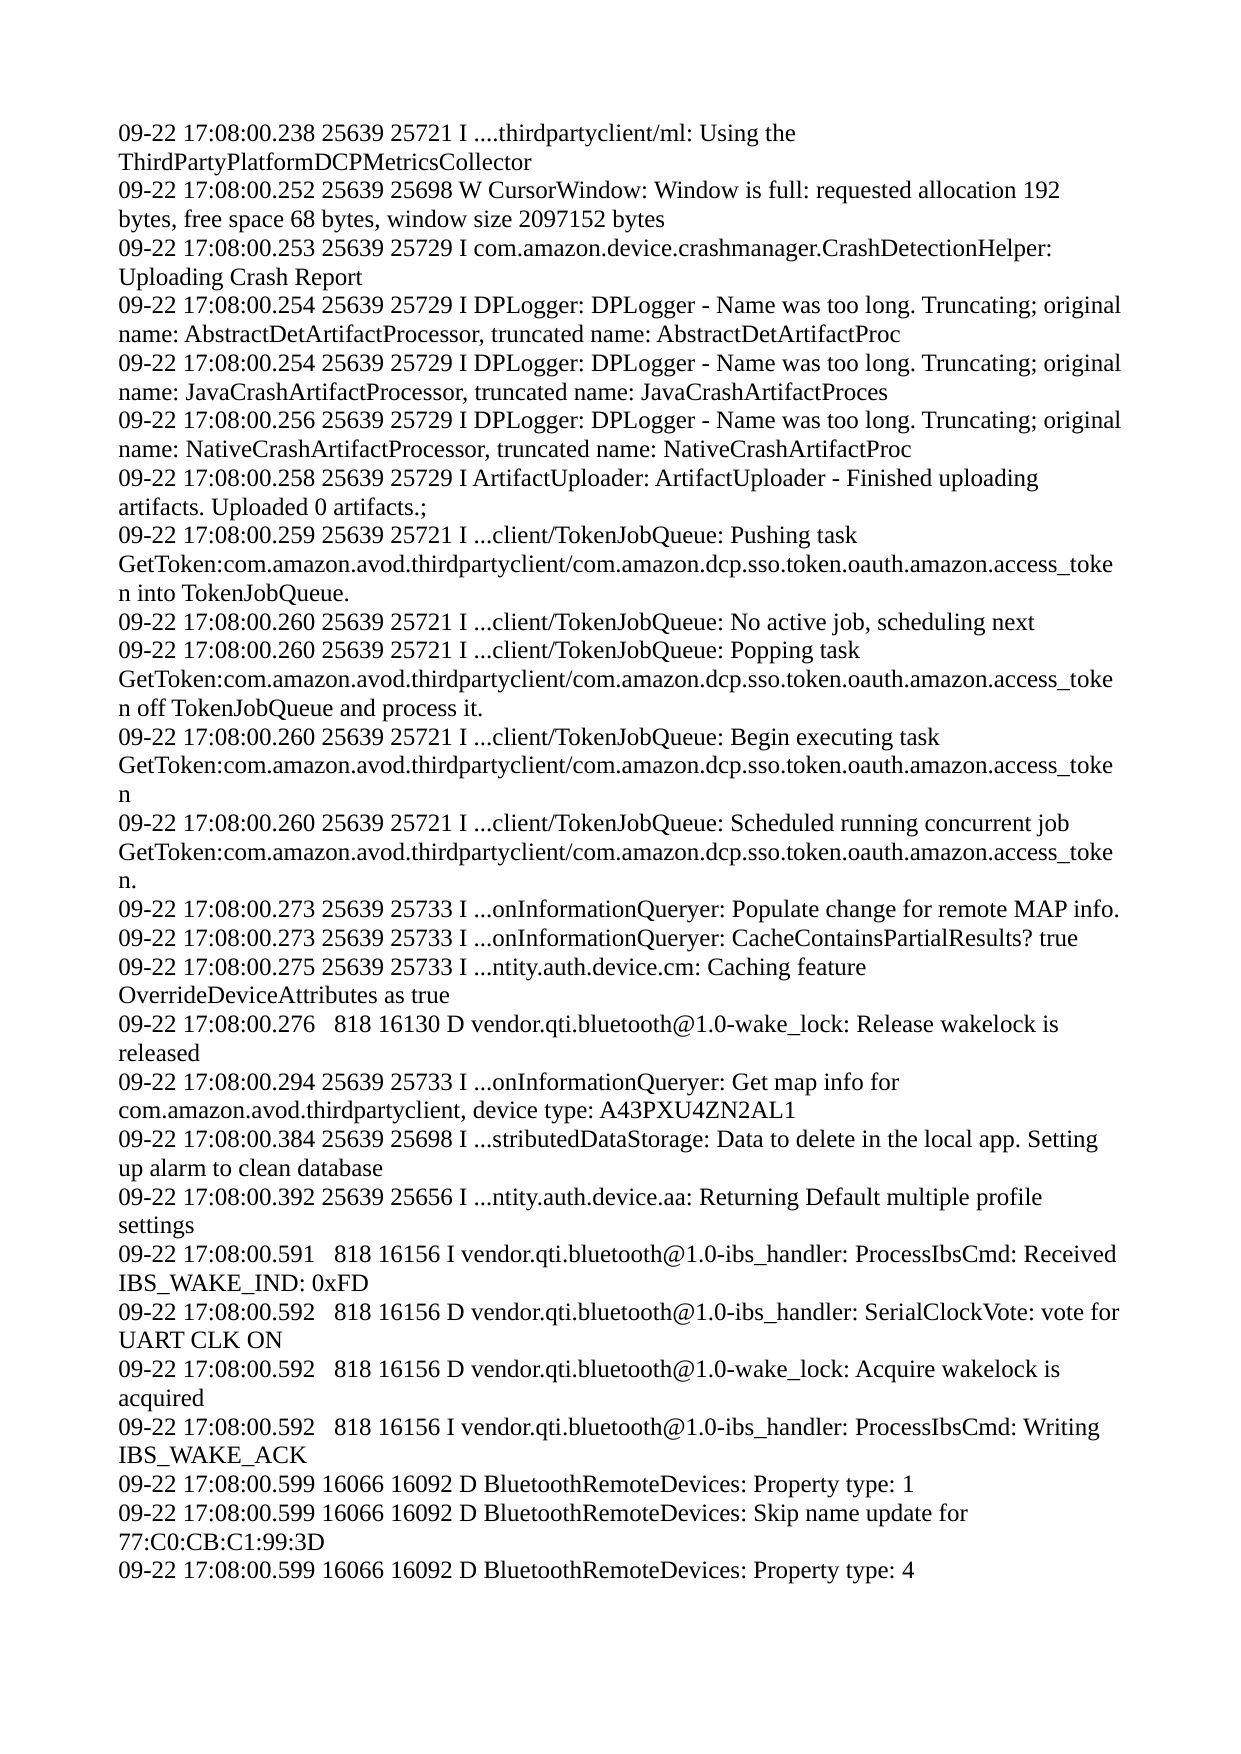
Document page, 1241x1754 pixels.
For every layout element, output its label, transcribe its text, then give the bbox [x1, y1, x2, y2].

text 09-22 17:08:00.599 16066 16092 D BluetoothRemoteDevices: Property type: 4 [118, 1556, 1122, 1584]
text 09-22 17:08:00.260 25639 25721 I ...client/TokenJobQueue: Popping task GetToken:com.amazon.avod.thirdpartyclient/com.amazon.dcp.sso.token.oauth.amazon.access_token off TokenJobQueue and process it. [118, 636, 1122, 722]
text 09-22 17:08:00.254 25639 25729 I DPLogger: DPLogger - Name was too long. Truncating; original name: JavaCrashArtifactProcessor, truncated name: JavaCrashArtifactProces [118, 348, 1122, 406]
text 09-22 17:08:00.254 25639 25729 I DPLogger: DPLogger - Name was too long. Truncating; original name: AbstractDetArtifactProcessor, truncated name: AbstractDetArtifactProc [118, 291, 1122, 348]
text 09-22 17:08:00.252 25639 25698 W CursorWindow: Window is full: requested allocation 192 bytes, free space 68 bytes, window size 2097152 bytes [118, 176, 1122, 233]
text 09-22 17:08:00.238 25639 25721 I ....thirdpartyclient/ml: Using the ThirdPartyPlatformDCPMetricsCollector [118, 118, 1122, 176]
text 09-22 17:08:00.384 25639 25698 I ...stributedDataStorage: Data to delete in the local app. Setting up alarm to clean database [118, 1124, 1122, 1182]
text 09-22 17:08:00.592 818 16156 D vendor.qti.bluetooth@1.0-ibs_handler: SerialClockVote: vote for UART CLK ON [118, 1297, 1122, 1354]
text 09-22 17:08:00.392 25639 25656 I ...ntity.auth.device.aa: Returning Default multiple profile settings [118, 1182, 1122, 1239]
text 09-22 17:08:00.253 25639 25729 I com.amazon.device.crashmanager.CrashDetectionHelper: Uploading Crash Report [118, 233, 1122, 291]
text 09-22 17:08:00.275 25639 25733 I ...ntity.auth.device.cm: Caching feature OverrideDeviceAttributes as true [118, 952, 1122, 1009]
text 09-22 17:08:00.273 25639 25733 I ...onInformationQueryer: Populate change for remote MAP info. [118, 894, 1122, 923]
text 09-22 17:08:00.294 25639 25733 I ...onInformationQueryer: Get map info for com.amazon.avod.thirdpartyclient, device type: A43PXU4ZN2AL1 [118, 1067, 1122, 1124]
text 09-22 17:08:00.273 25639 25733 I ...onInformationQueryer: CacheContainsPartialResults? true [118, 923, 1122, 952]
text 09-22 17:08:00.591 818 16156 I vendor.qti.bluetooth@1.0-ibs_handler: ProcessIbsCmd: Received IBS_WAKE_IND: 0xFD [118, 1239, 1122, 1297]
text 09-22 17:08:00.260 25639 25721 I ...client/TokenJobQueue: Begin executing task GetToken:com.amazon.avod.thirdpartyclient/com.amazon.dcp.sso.token.oauth.amazon.access_token [118, 722, 1122, 808]
text 09-22 17:08:00.276 818 16130 D vendor.qti.bluetooth@1.0-wake_lock: Release wakelock is released [118, 1009, 1122, 1067]
text 09-22 17:08:00.258 25639 25729 I ArtifactUploader: ArtifactUploader - Finished uploading artifacts. Uploaded 0 artifacts.; [118, 463, 1122, 521]
text 09-22 17:08:00.599 16066 16092 D BluetoothRemoteDevices: Property type: 1 [118, 1469, 1122, 1498]
text 09-22 17:08:00.592 818 16156 D vendor.qti.bluetooth@1.0-wake_lock: Acquire wakelock is acquired [118, 1354, 1122, 1412]
text 09-22 17:08:00.256 25639 25729 I DPLogger: DPLogger - Name was too long. Truncating; original name: NativeCrashArtifactProcessor, truncated name: NativeCrashArtifactProc [118, 406, 1122, 463]
text 09-22 17:08:00.259 25639 25721 I ...client/TokenJobQueue: Pushing task GetToken:com.amazon.avod.thirdpartyclient/com.amazon.dcp.sso.token.oauth.amazon.access_token into TokenJobQueue. [118, 521, 1122, 607]
text 09-22 17:08:00.599 16066 16092 D BluetoothRemoteDevices: Skip name update for 77:C0:CB:C1:99:3D [118, 1498, 1122, 1556]
text 09-22 17:08:00.260 25639 25721 I ...client/TokenJobQueue: Scheduled running concurrent job GetToken:com.amazon.avod.thirdpartyclient/com.amazon.dcp.sso.token.oauth.amazon.access_token. [118, 808, 1122, 894]
text 09-22 17:08:00.260 25639 25721 I ...client/TokenJobQueue: No active job, scheduling next [118, 607, 1122, 636]
text 09-22 17:08:00.592 818 16156 I vendor.qti.bluetooth@1.0-ibs_handler: ProcessIbsCmd: Writing IBS_WAKE_ACK [118, 1412, 1122, 1469]
